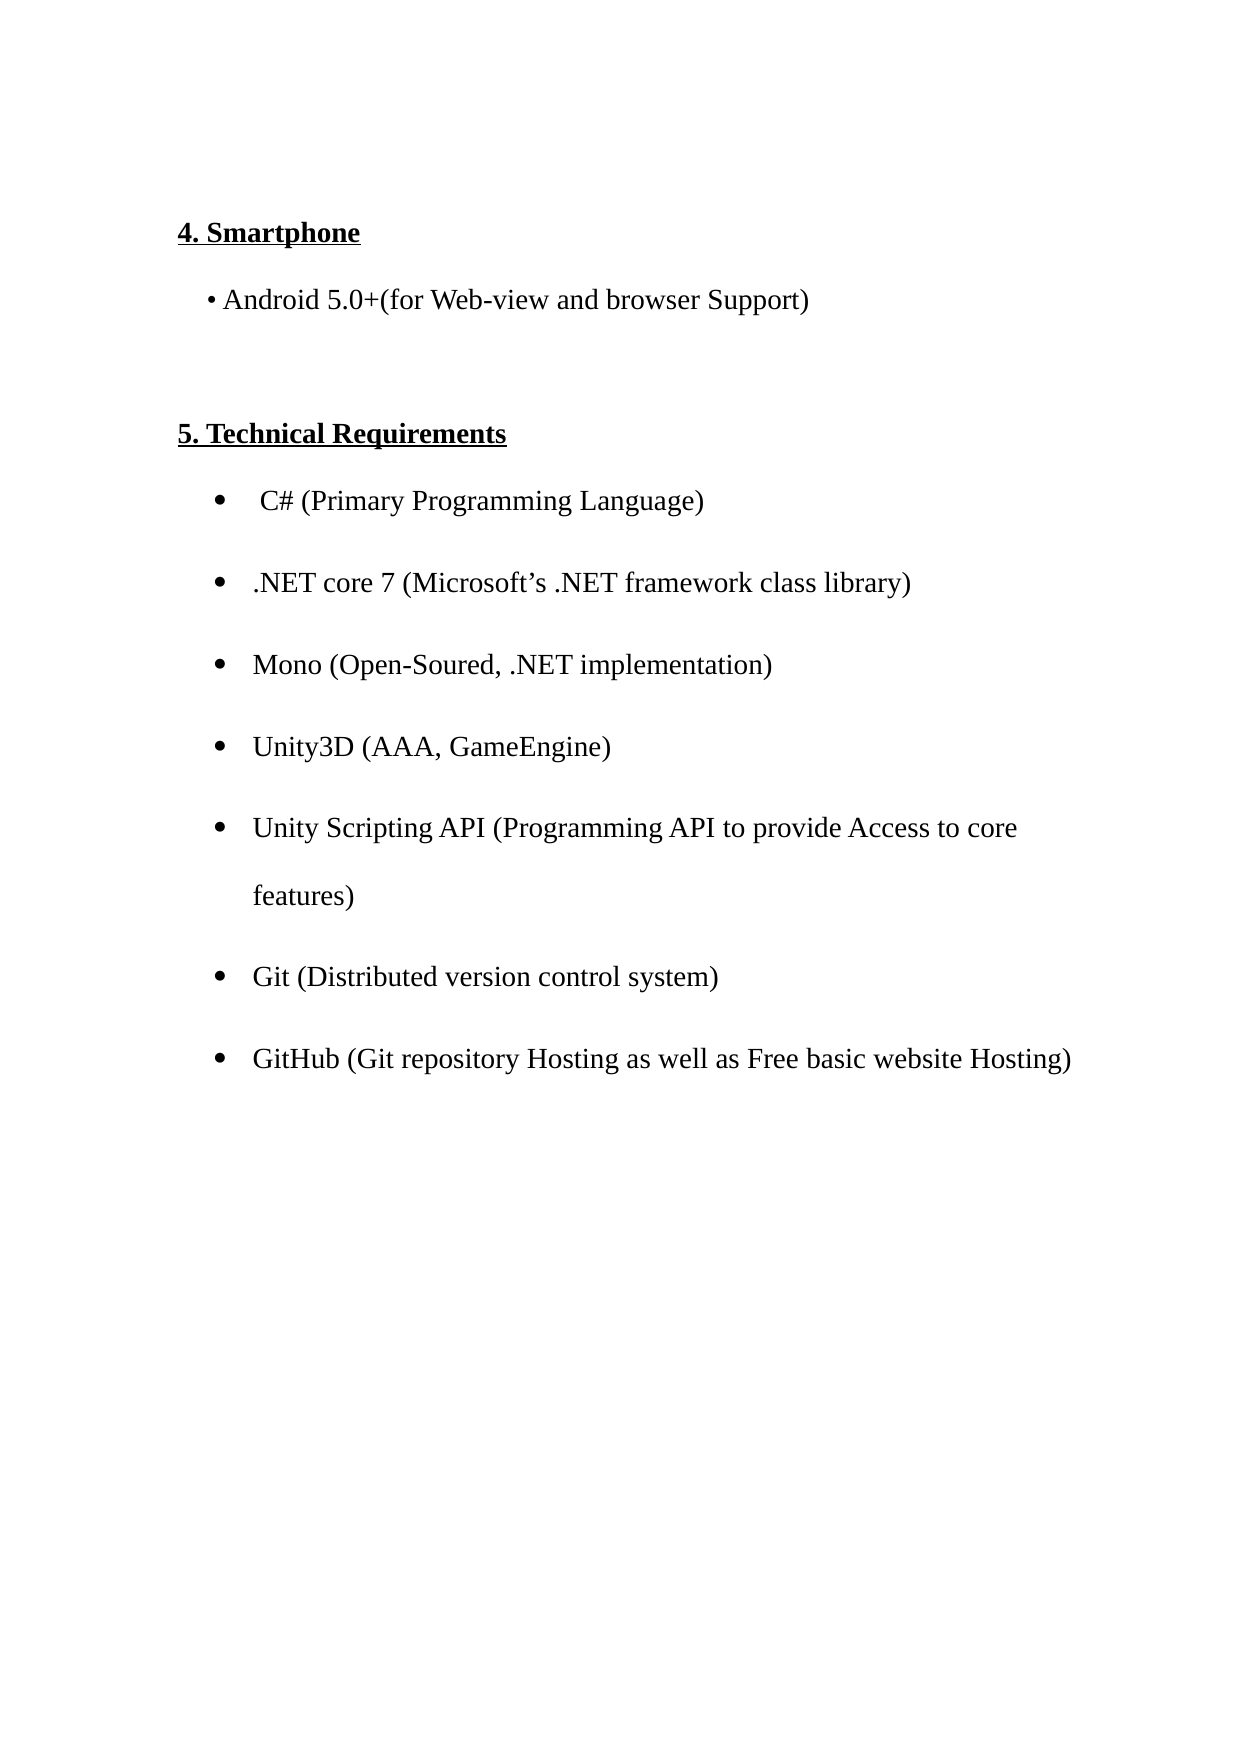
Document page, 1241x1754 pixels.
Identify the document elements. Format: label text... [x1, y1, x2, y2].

list Unity Scripting API (Programming API to provide Access to core features) [215, 811, 1122, 911]
text 5. Technical Requirements [177, 416, 1122, 449]
list Unity3D (AAA, GameEngine) [215, 729, 1122, 762]
list Git (Distributed version control system) [215, 959, 1122, 993]
list C# (Primary Programming Language) [215, 483, 1122, 517]
text 4. Smartphone [177, 215, 1122, 248]
text • Android 5.0+(for Web-view and browser Support) [177, 282, 1122, 315]
list GitHub (Git repository Hosting as well as Free basic website Hosting) [215, 1041, 1122, 1075]
list .NET core 7 (Microsoft’s .NET framework class library) [215, 565, 1122, 598]
list Mono (Open-Soured, .NET implementation) [215, 647, 1122, 680]
